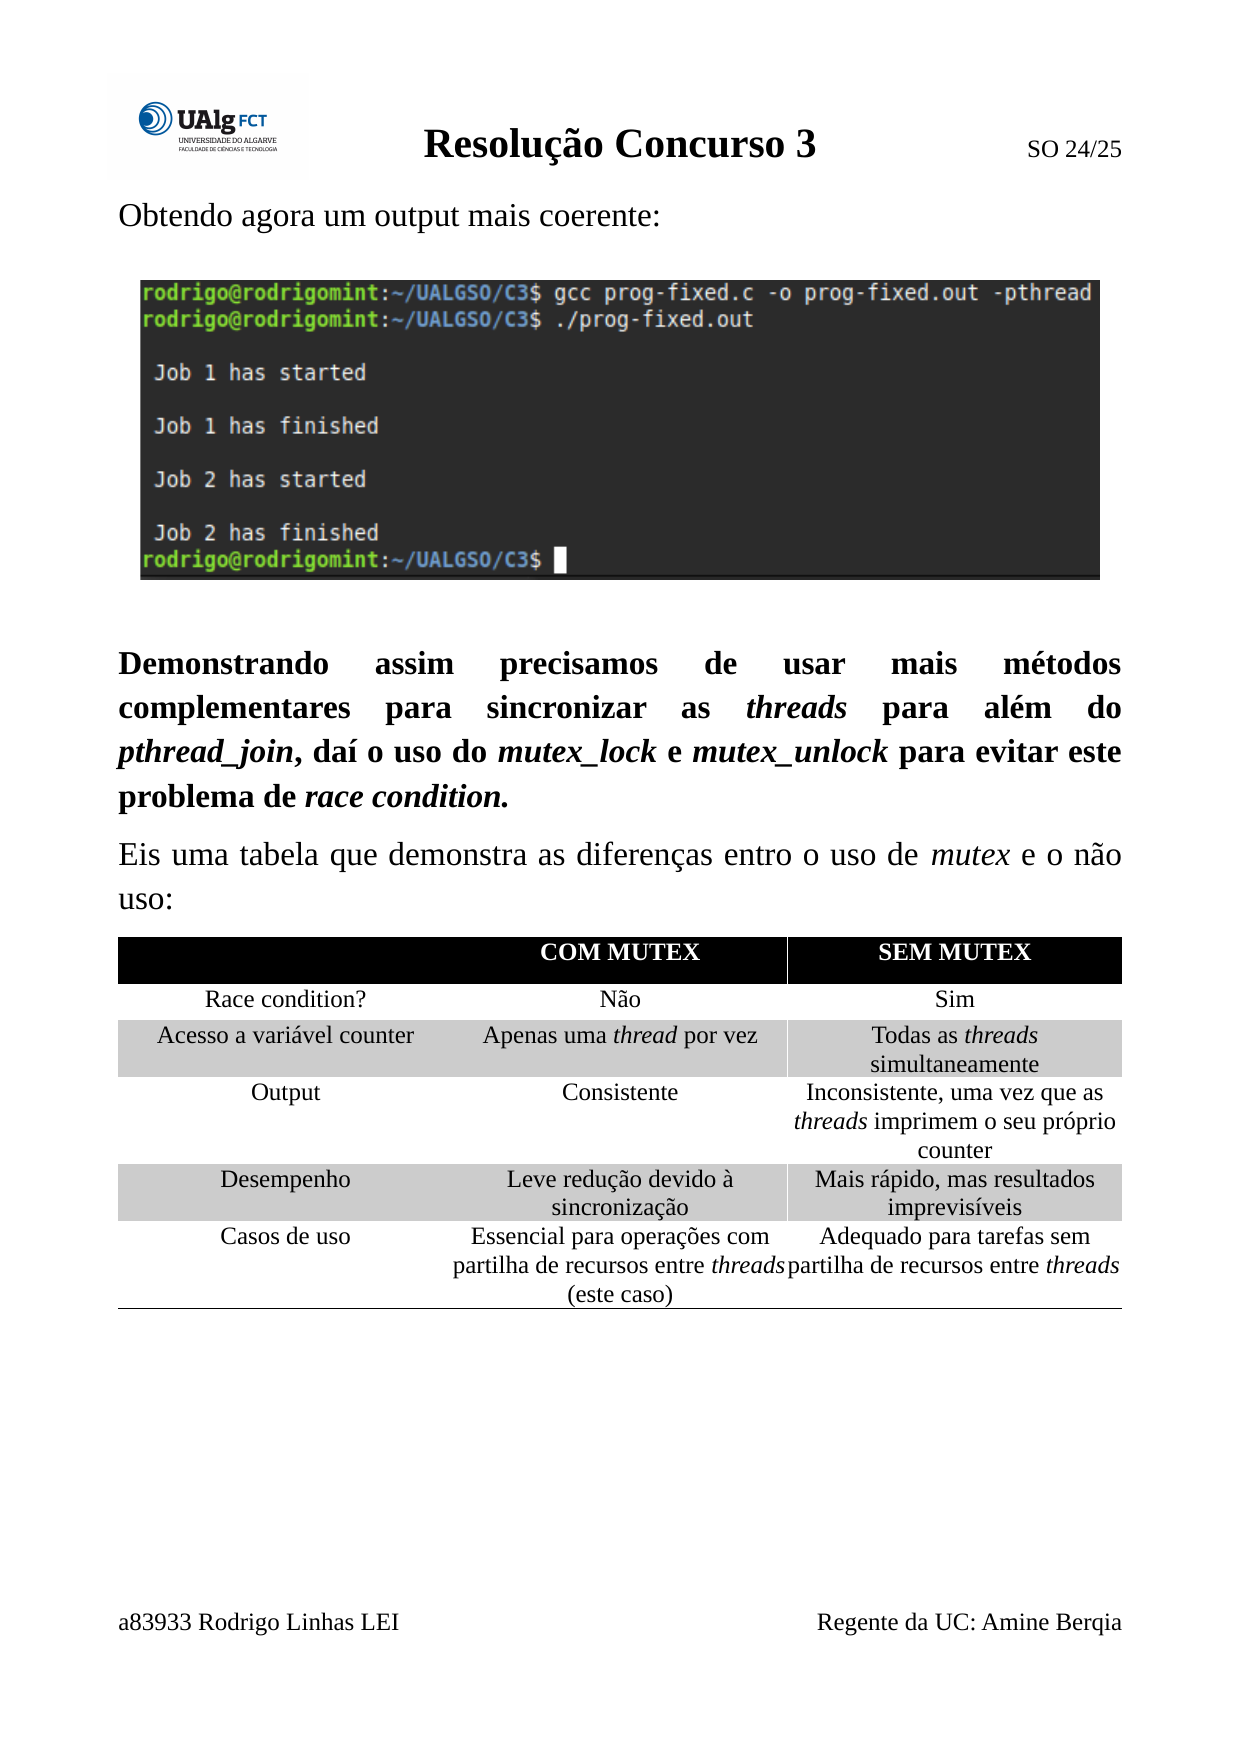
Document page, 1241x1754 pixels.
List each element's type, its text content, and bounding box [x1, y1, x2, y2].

table_cell Sim [788, 984, 1122, 1020]
table_cell Desempenho [118, 1164, 453, 1221]
picture [140, 280, 1100, 580]
table_cell Casos de uso [118, 1221, 453, 1307]
text Eis uma tabela que demonstra as diferenças entro o uso de mutex e o não uso: [118, 834, 1122, 917]
table_cell Inconsistente, uma vez que as threads imprimem o seu próprio counter [788, 1078, 1122, 1164]
table_cell Output [118, 1078, 453, 1164]
table_cell Essencial para operações com partilha de recursos entre threads (este caso) [453, 1221, 787, 1307]
text Demonstrando assim precisamos de usar mais métodos complementares para sincronizar as threads para além do pthread_join, daí o uso do mutex_lock e mutex_unlock para evitar este problema de race condition. [118, 644, 1122, 814]
table_cell Race condition? [118, 984, 453, 1020]
table_cell Adequado para tarefas sem partilha de recursos entre threads [788, 1221, 1122, 1307]
table_cell Acesso a variável counter [118, 1020, 453, 1077]
text Obtendo agora um output mais coerente: [118, 196, 1122, 234]
table_cell Mais rápido, mas resultados imprevisíveis [788, 1164, 1122, 1221]
picture [106, 73, 310, 180]
table_header [118, 937, 453, 984]
table_cell Todas as threads simultaneamente [788, 1020, 1122, 1077]
table_cell Leve redução devido à sincronização [453, 1164, 787, 1221]
table_cell Consistente [453, 1078, 787, 1164]
table_header SEM MUTEX [788, 937, 1122, 984]
table_cell Não [453, 984, 787, 1020]
table_header COM MUTEX [453, 937, 787, 984]
table_cell Apenas uma thread por vez [453, 1020, 787, 1077]
